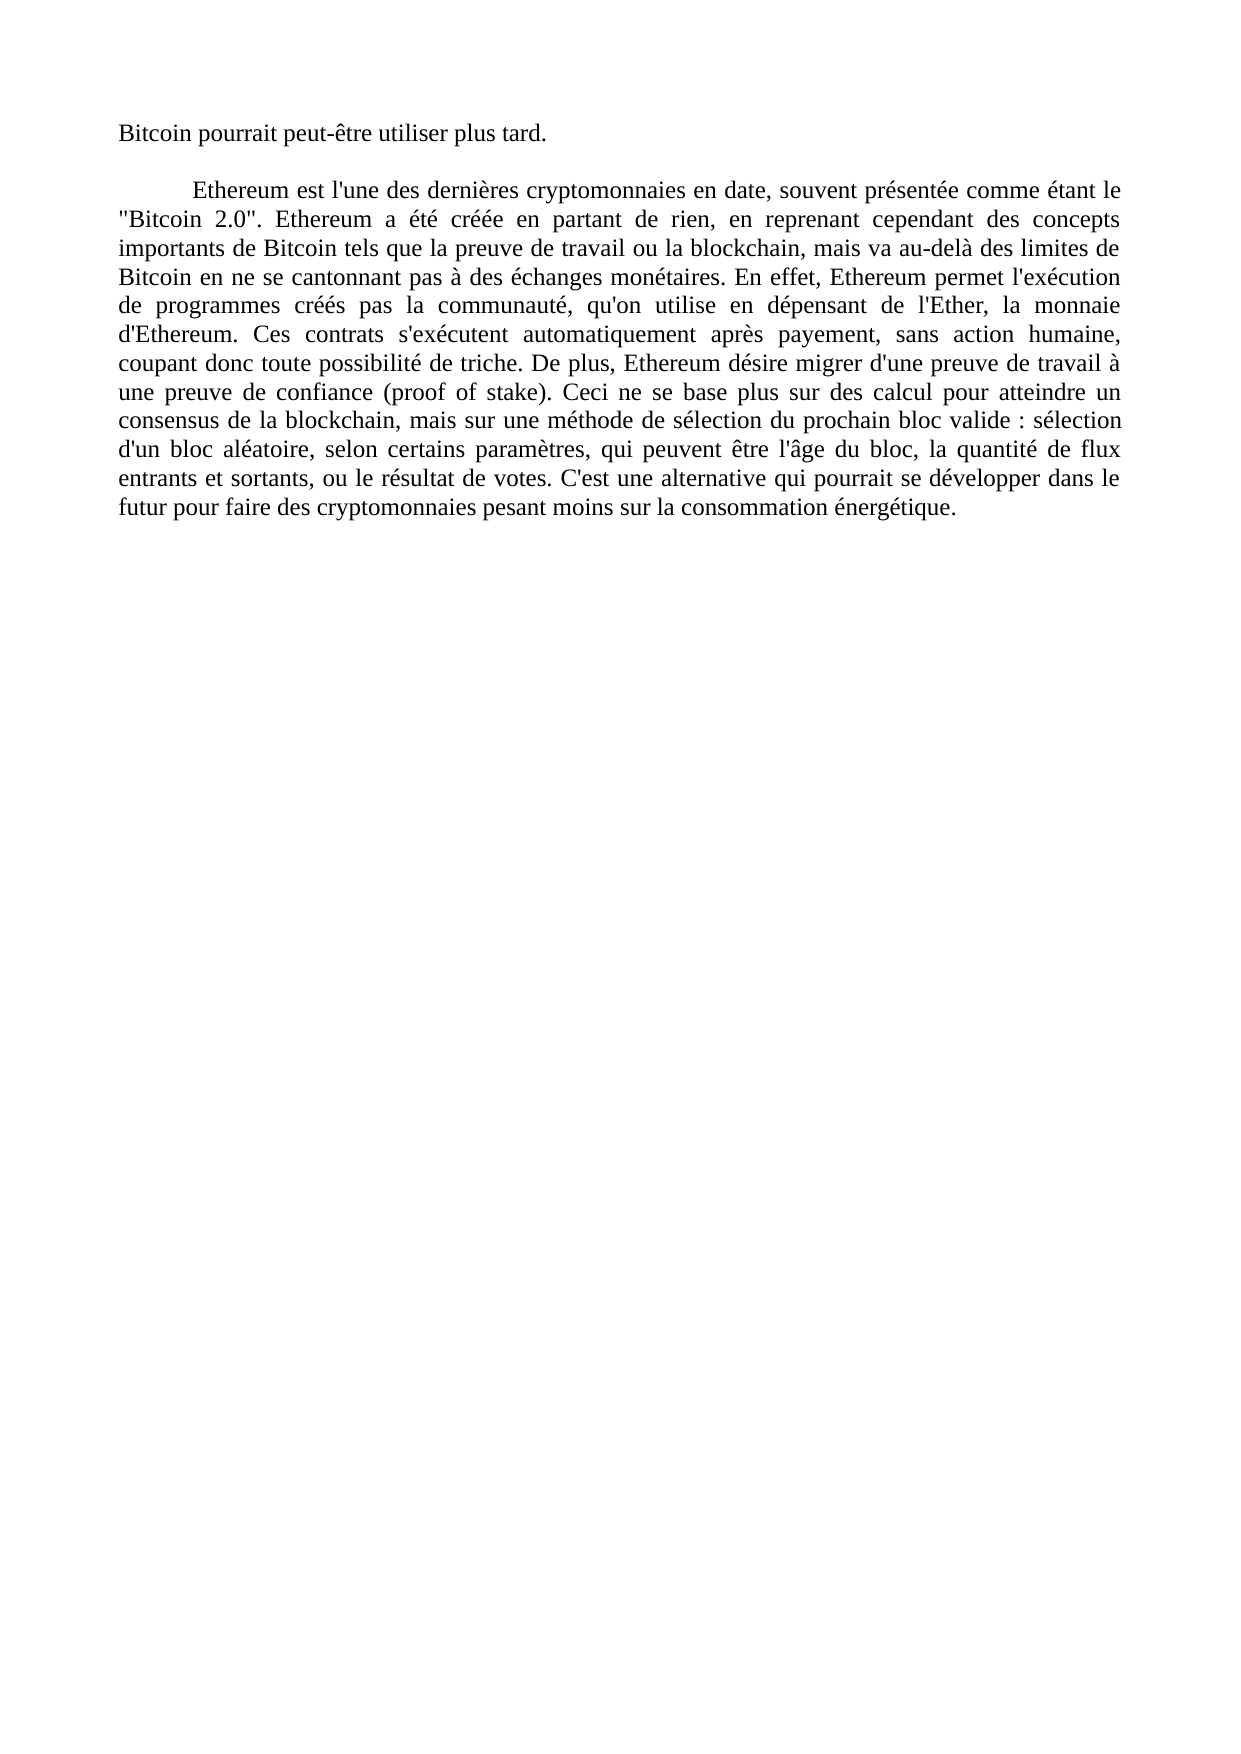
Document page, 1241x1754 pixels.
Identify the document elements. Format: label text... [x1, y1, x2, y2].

text Bitcoin pourrait peut-être utiliser plus tard. [118, 118, 1122, 147]
text Ethereum est l'une des dernières cryptomonnaies en date, souvent présentée comme étant le "Bitcoin 2.0". Ethereum a été créée en partant de rien, en reprenant cependant des concepts importants de Bitcoin tels que la preuve de travail ou la blockchain, mais va au-delà des limites de Bitcoin en ne se cantonnant pas à des échanges monétaires. En effet, Ethereum permet l'exécution de programmes créés pas la communauté, qu'on utilise en dépensant de l'Ether, la monnaie d'Ethereum. Ces contrats s'exécutent automatiquement après payement, sans action humaine, coupant donc toute possibilité de triche. De plus, Ethereum désire migrer d'une preuve de travail à une preuve de confiance (proof of stake). Ceci ne se base plus sur des calcul pour atteindre un consensus de la blockchain, mais sur une méthode de sélection du prochain bloc valide : sélection d'un bloc aléatoire, selon certains paramètres, qui peuvent être l'âge du bloc, la quantité de flux entrants et sortants, ou le résultat de votes. C'est une alternative qui pourrait se développer dans le futur pour faire des cryptomonnaies pesant moins sur la consommation énergétique. [118, 176, 1122, 521]
